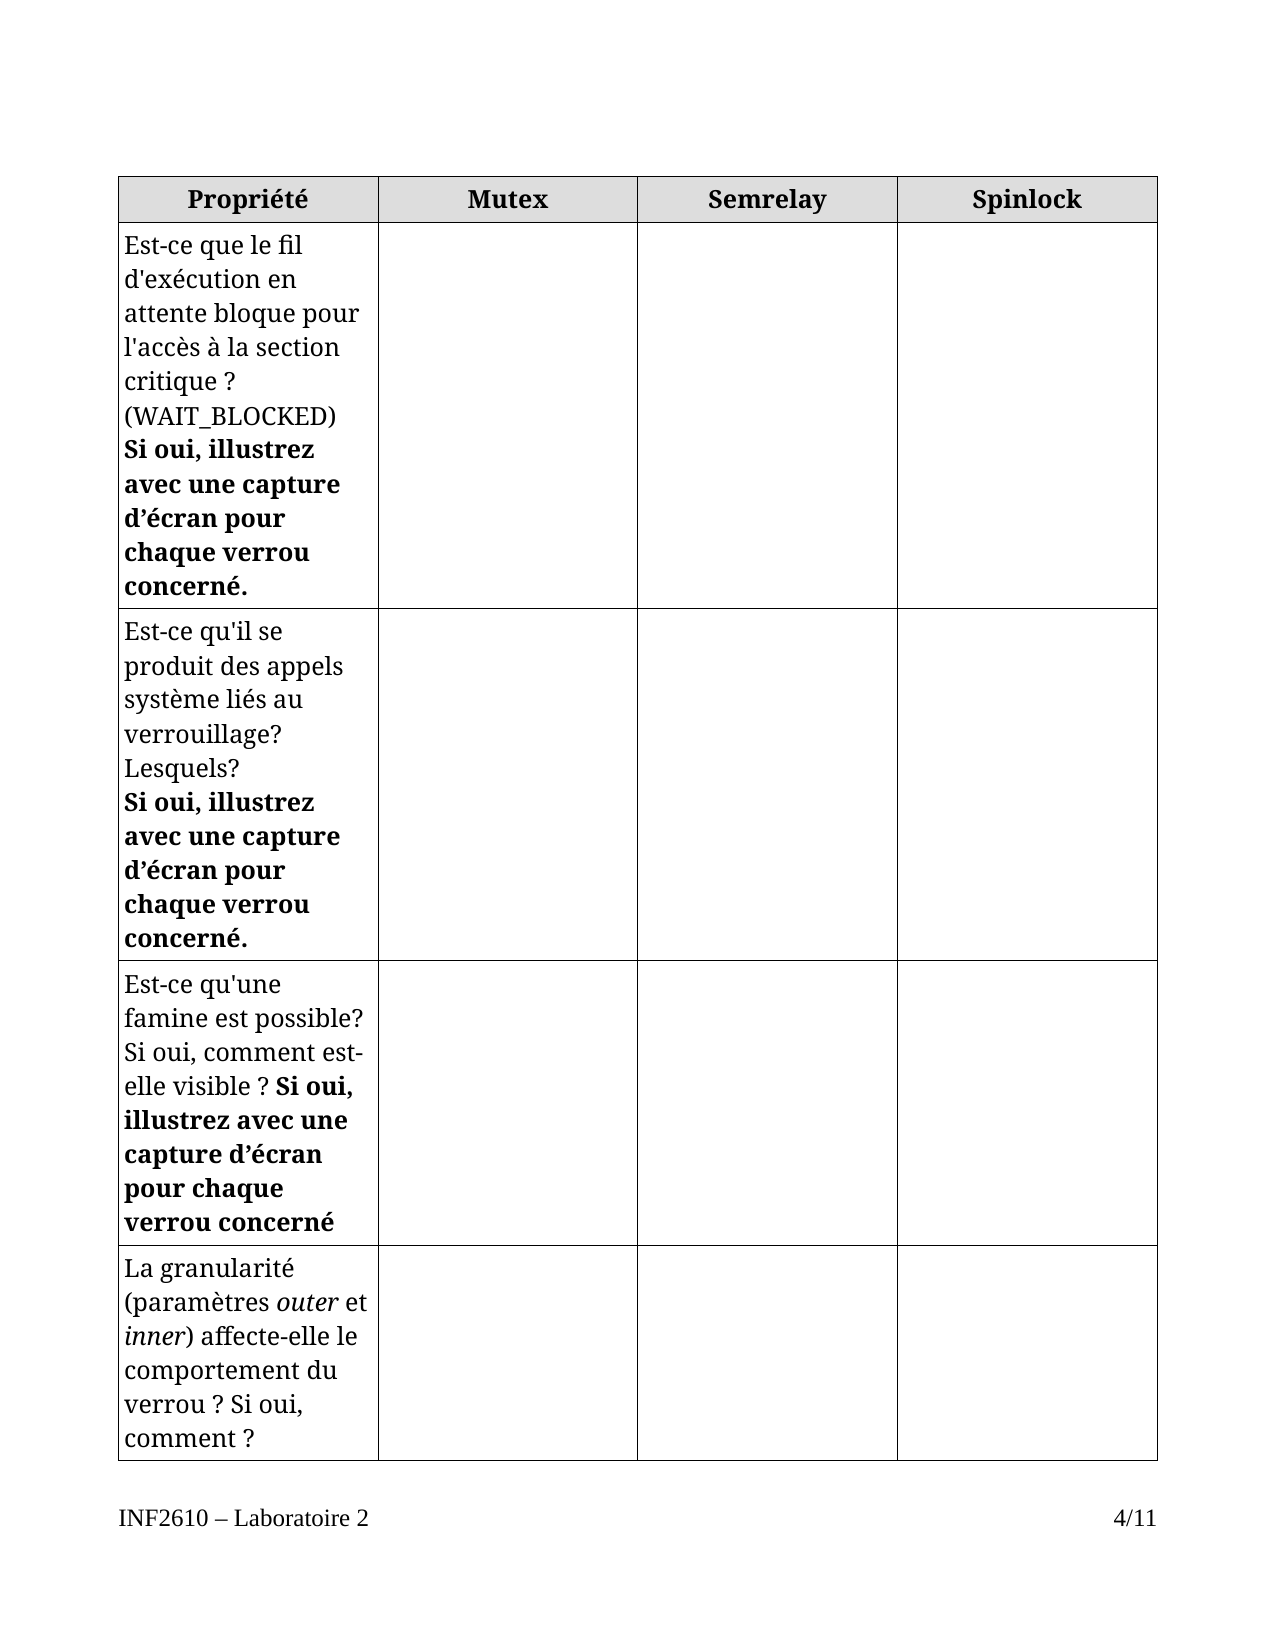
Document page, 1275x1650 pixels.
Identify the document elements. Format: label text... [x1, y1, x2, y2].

table_cell [638, 609, 897, 960]
table_cell [638, 1246, 897, 1460]
table_cell Est-ce que le fil d'exécution en attente bloque pour l'accès à la section critique ? (WAIT_BLOCKED) Si oui, illustrez avec une capture d’écran pour chaque verrou concerné. [119, 223, 378, 608]
table_cell [898, 1246, 1157, 1460]
table_header Propriété [119, 177, 378, 222]
table_cell [379, 961, 637, 1244]
table_cell Est-ce qu'une famine est possible? Si oui, comment est-elle visible ? Si oui, illustrez avec une capture d’écran pour chaque verrou concerné [119, 961, 378, 1244]
table_header Mutex [379, 177, 637, 222]
table_cell [379, 609, 637, 960]
table_header Semrelay [638, 177, 897, 222]
table_cell [638, 223, 897, 608]
table_cell [638, 961, 897, 1244]
table_cell [898, 961, 1157, 1244]
table_cell Est-ce qu'il se produit des appels système liés au verrouillage? Lesquels? Si oui, illustrez avec une capture d’écran pour chaque verrou concerné. [119, 609, 378, 960]
table_header Spinlock [898, 177, 1157, 222]
table_cell [898, 609, 1157, 960]
table_cell [379, 223, 637, 608]
table_cell La granularité (paramètres outer et inner) affecte-elle le comportement du verrou ? Si oui, comment ? [119, 1246, 378, 1460]
table_cell [898, 223, 1157, 608]
table_cell [379, 1246, 637, 1460]
